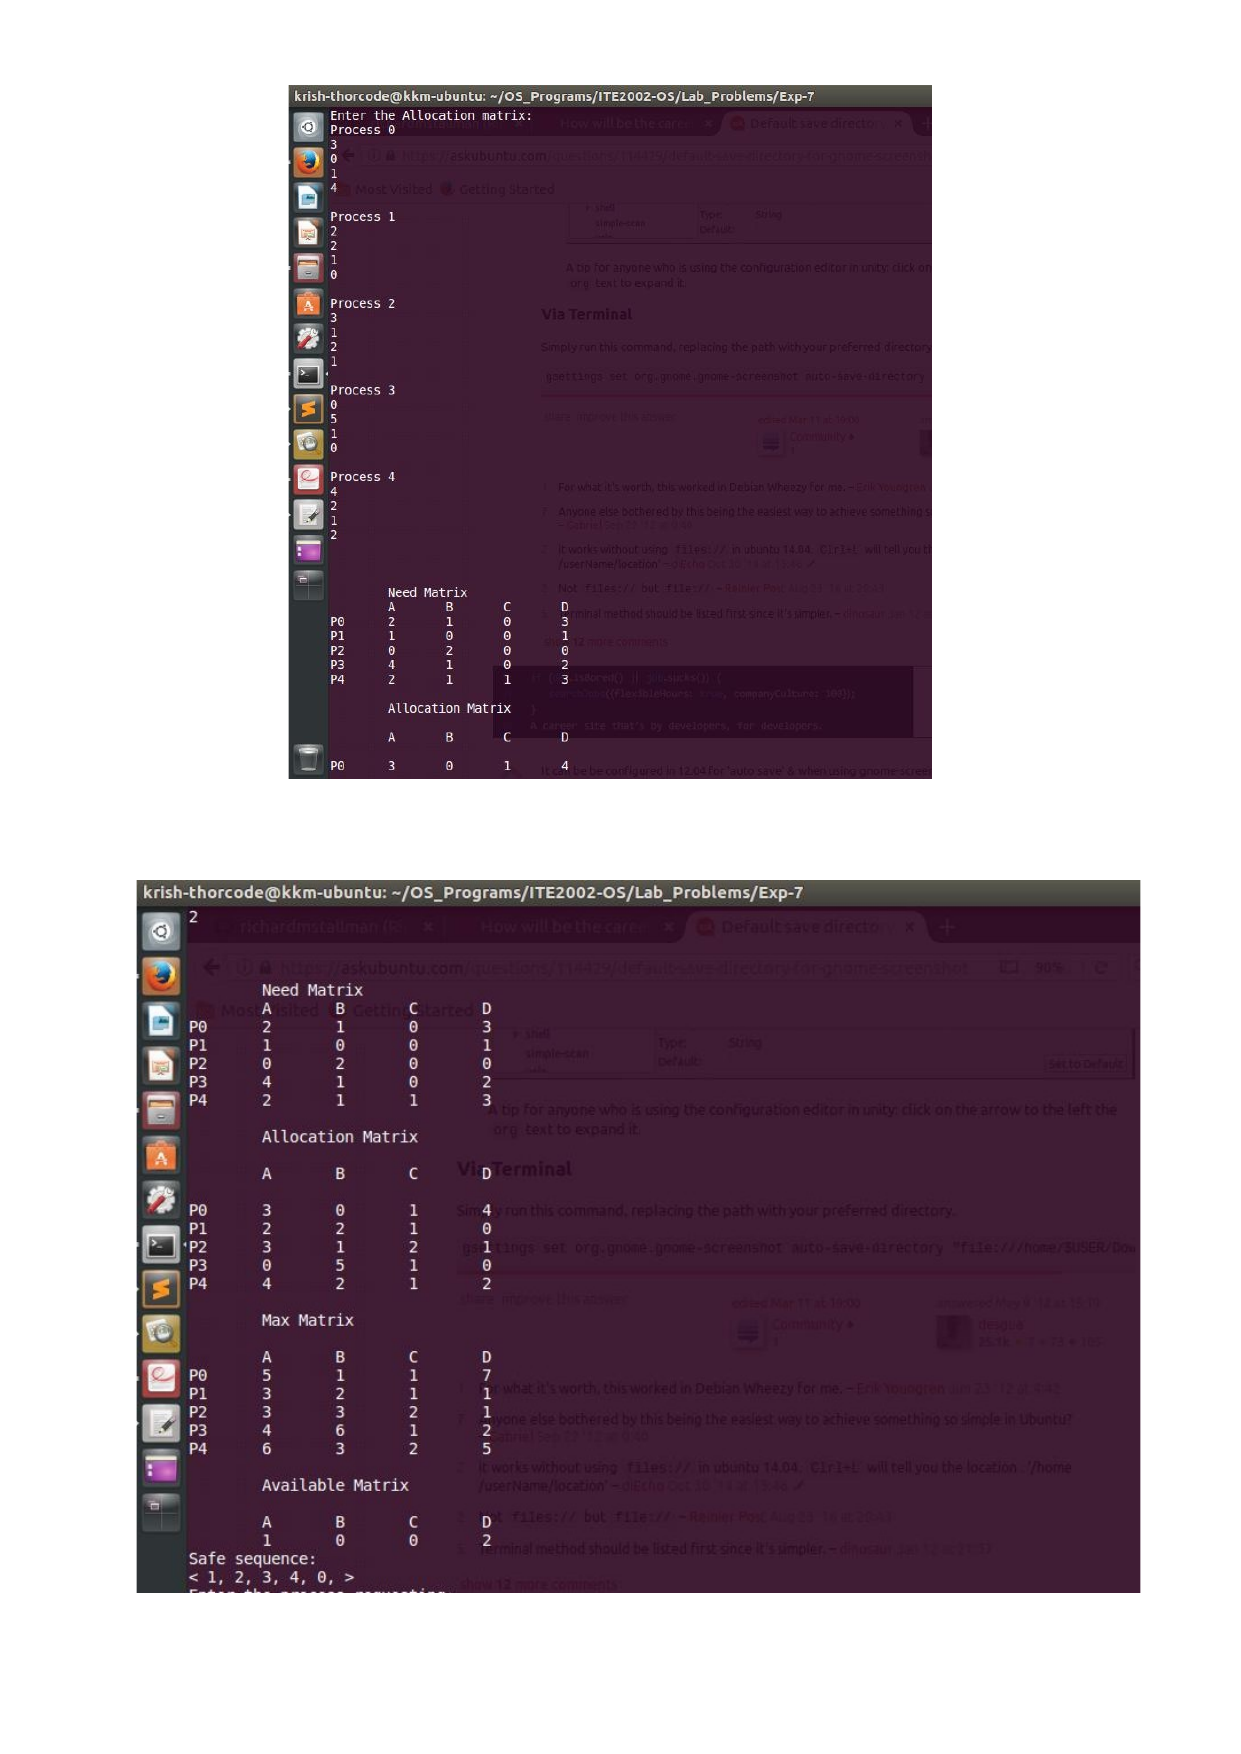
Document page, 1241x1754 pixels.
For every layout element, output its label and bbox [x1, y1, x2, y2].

picture [136, 880, 1141, 1593]
picture [288, 85, 932, 779]
